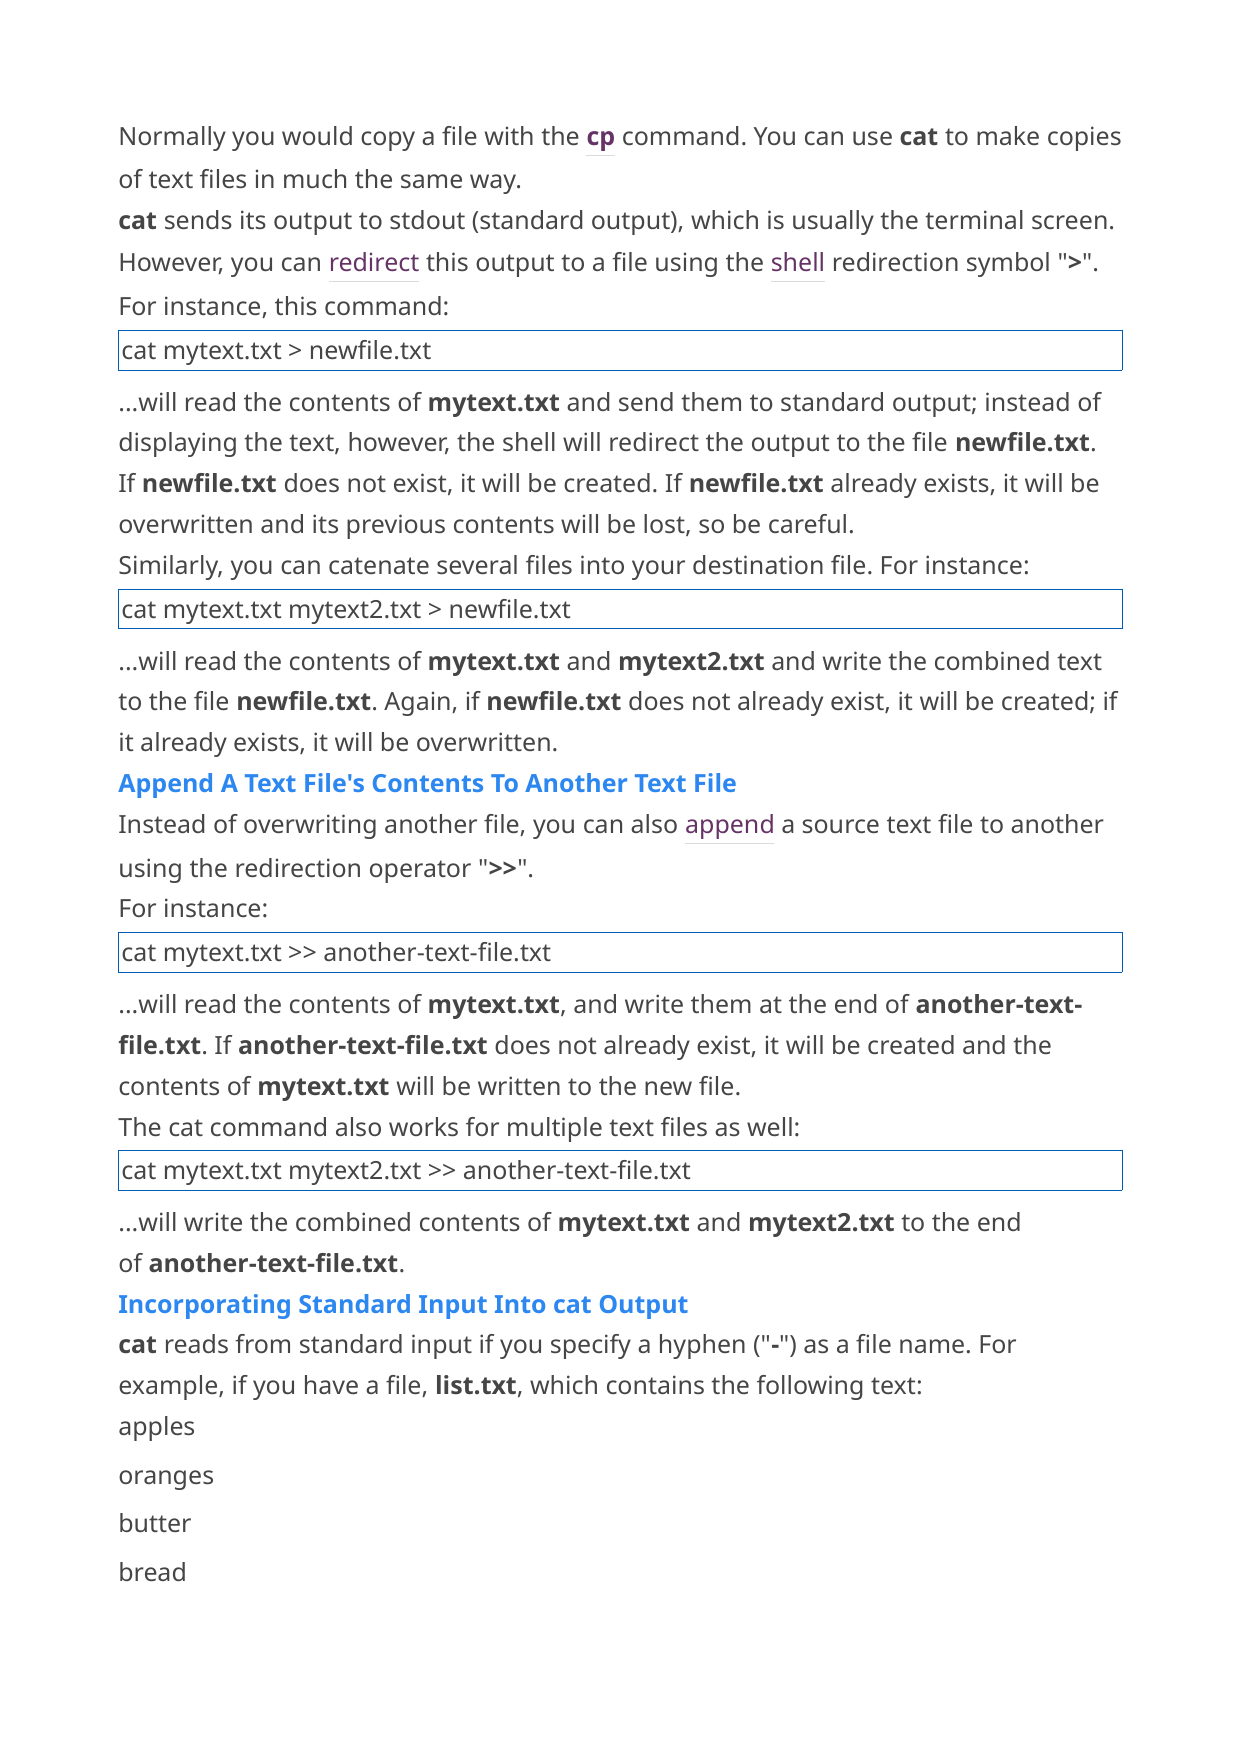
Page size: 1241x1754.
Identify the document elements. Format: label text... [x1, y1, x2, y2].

text butter [118, 1506, 1122, 1540]
text cat mytext.txt mytext2.txt >> another-text-file.txt [119, 1151, 1122, 1190]
text cat mytext.txt mytext2.txt > newfile.txt [119, 590, 1122, 628]
text ...will read the contents of mytext.txt and mytext2.txt and write the combined text to the file newfile.txt. Again, if newfile.txt does not already exist, it will be created; if it already exists, it will be overwritten. [118, 643, 1122, 759]
text For instance, this command: [118, 289, 1122, 323]
text cat reads from standard input if you specify a hyphen ("-") as a file name. For example, if you have a file, list.txt, which contains the following text: [118, 1327, 1122, 1402]
text cat mytext.txt > newfile.txt [119, 331, 1122, 370]
text cat mytext.txt >> another-text-file.txt [119, 933, 1122, 972]
text Instead of overwriting another file, you can also append a source text file to another using the redirection operator ">>". [118, 806, 1122, 884]
text ...will write the combined contents of mytext.txt and mytext2.txt to the end of another-text-file.txt. [118, 1205, 1122, 1279]
text Append A Text File's Contents To Another Text File [118, 766, 1122, 800]
text The cat command also works for multiple text files as well: [118, 1109, 1122, 1143]
text Normally you would copy a file with the cp command. You can use cat to make copies of text files in much the same way. [118, 118, 1122, 196]
text Similarly, you can catenate several files into your destination file. For instance: [118, 548, 1122, 582]
text For instance: [118, 891, 1122, 925]
text Incorporating Standard Input Into cat Output [118, 1286, 1122, 1320]
text oranges [118, 1457, 1122, 1492]
text ...will read the contents of mytext.txt and send them to standard output; instead of displaying the text, however, the shell will redirect the output to the file newfile.txt. If newfile.txt does not exist, it will be created. If newfile.txt already exists, it will be overwritten and its previous contents will be lost, so be careful. [118, 384, 1122, 541]
text ...will read the contents of mytext.txt, and write them at the end of another-text-file.txt. If another-text-file.txt does not already exist, it will be created and the contents of mytext.txt will be written to the new file. [118, 987, 1122, 1102]
text apples [118, 1409, 1122, 1443]
text bread [118, 1555, 1122, 1589]
text cat sends its output to stdout (standard output), which is usually the terminal screen. However, you can redirect this output to a file using the shell redirection symbol ">". [118, 203, 1122, 281]
